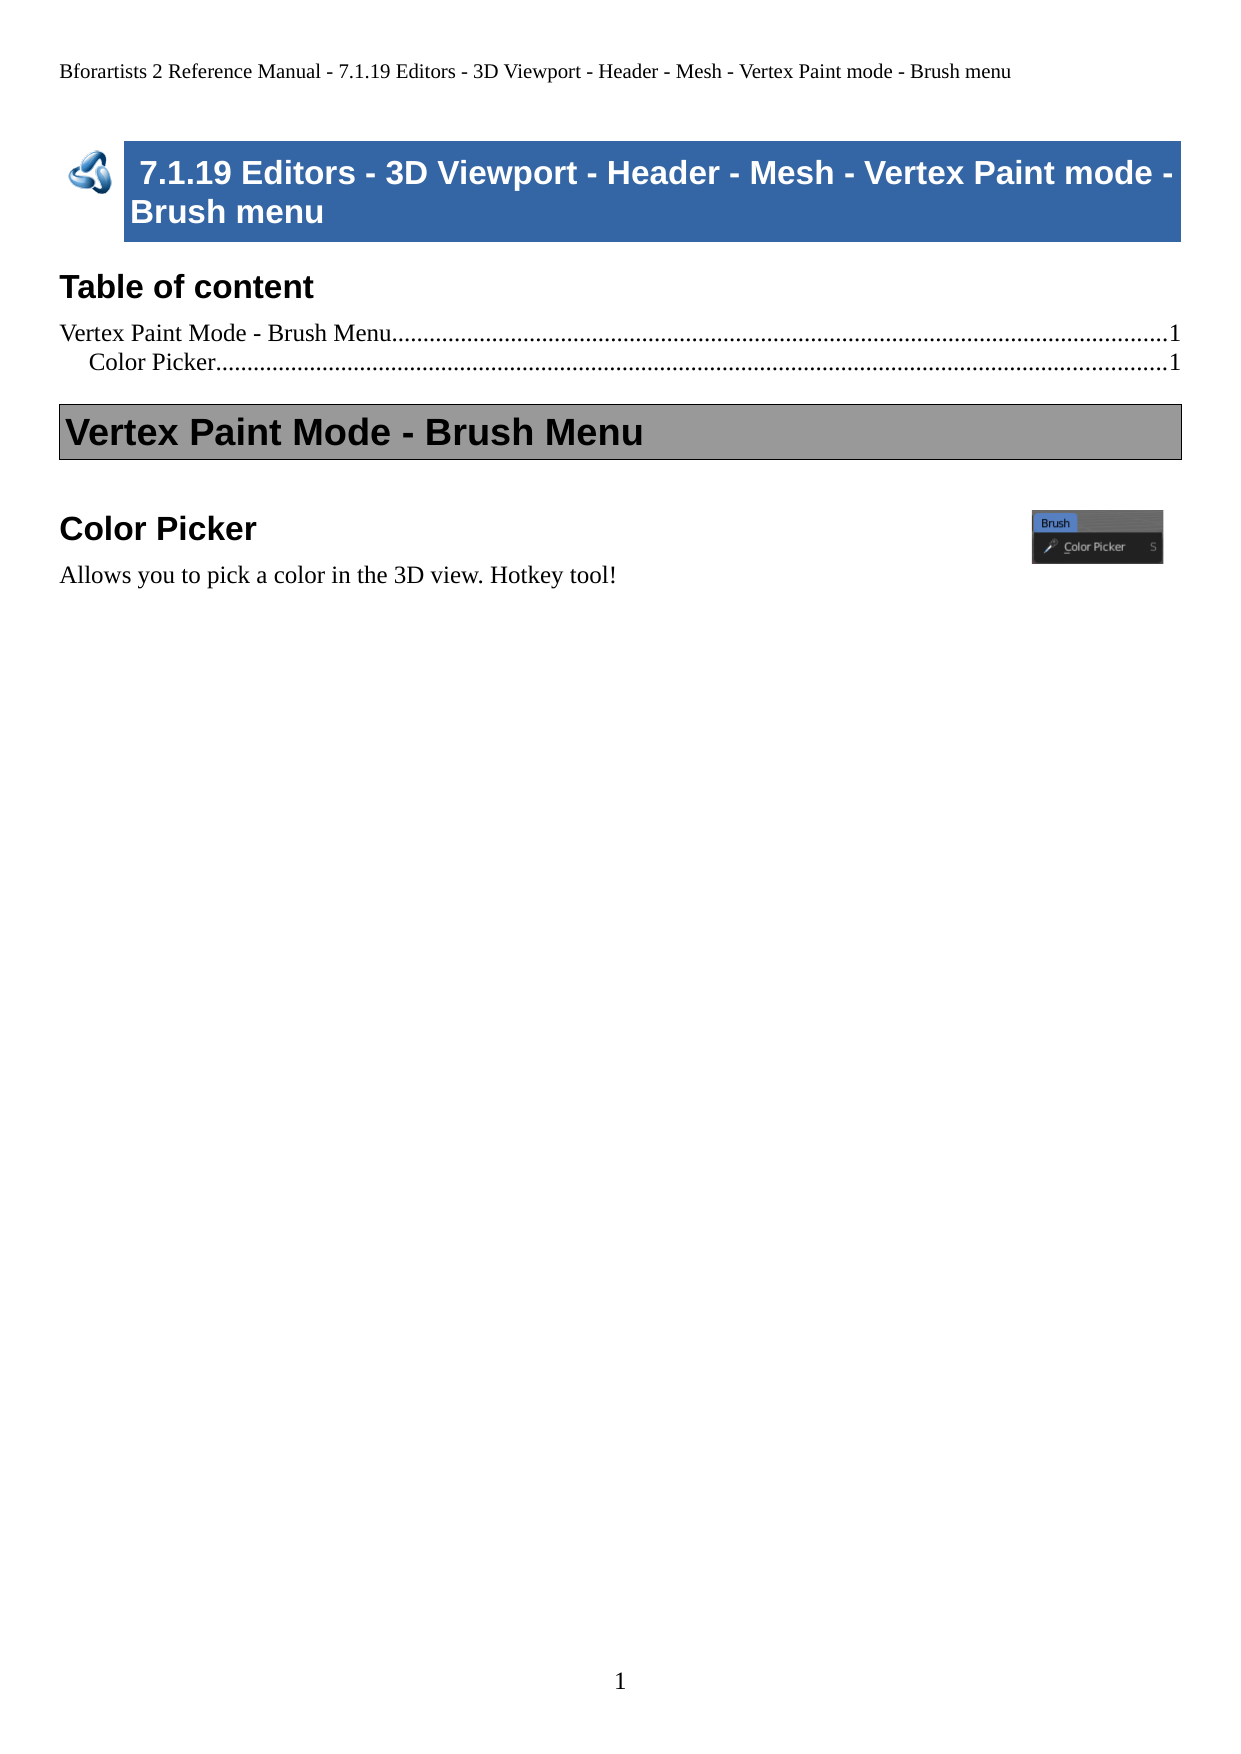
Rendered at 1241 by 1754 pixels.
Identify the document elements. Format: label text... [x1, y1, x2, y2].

picture [1031, 510, 1164, 564]
table_header Vertex Paint Mode - Brush Menu [60, 405, 1181, 459]
text Color Picker 1 [88, 347, 1181, 375]
text Allows you to pick a color in the 3D view. Hotkey tool! [59, 560, 1181, 589]
subtitle Table of content [59, 267, 1181, 305]
table_header 7.1.19 Editors - 3D Viewport - Header - Mesh - Vertex Paint mode - Brush menu [124, 141, 1181, 242]
table_header [59, 141, 124, 242]
picture [65, 147, 114, 197]
text Vertex Paint Mode - Brush Menu 1 [59, 318, 1181, 347]
subtitle Color Picker [59, 509, 1181, 548]
